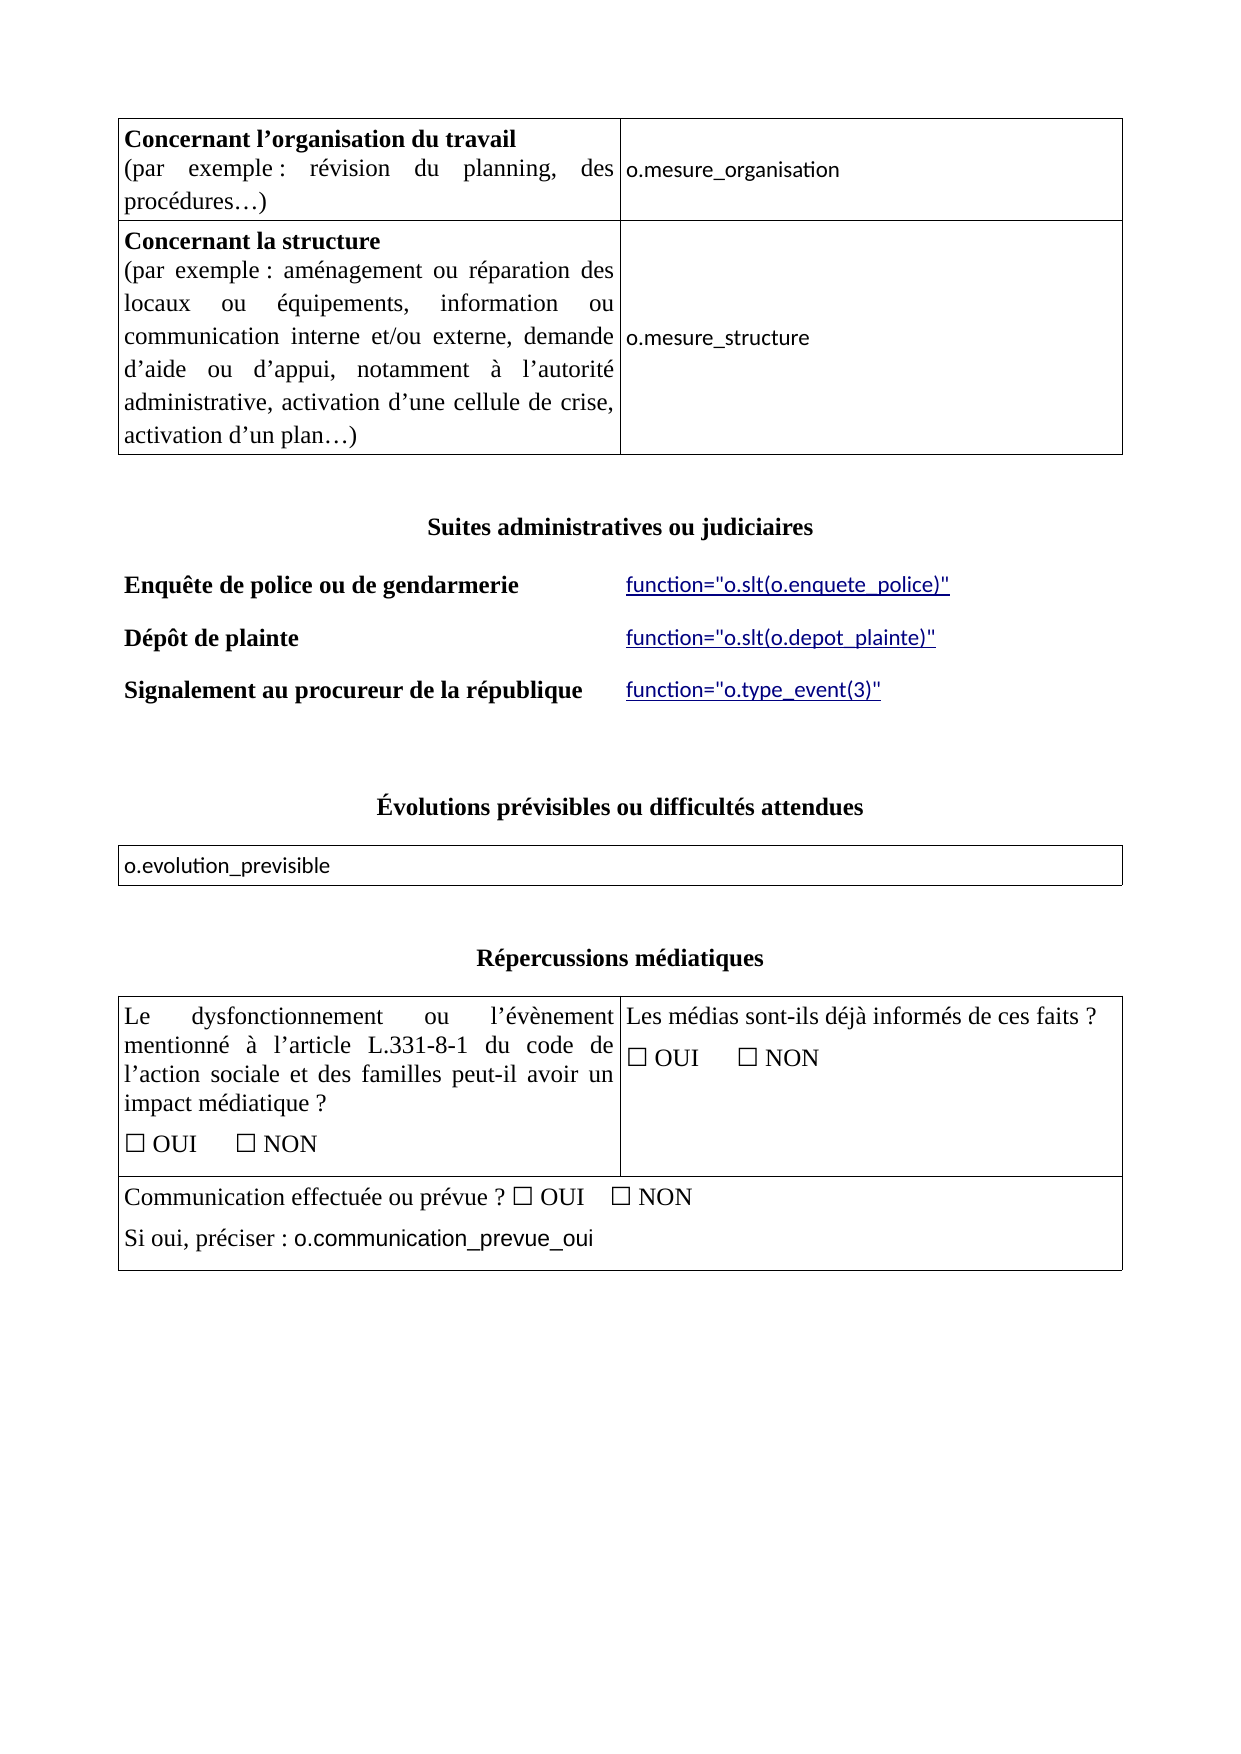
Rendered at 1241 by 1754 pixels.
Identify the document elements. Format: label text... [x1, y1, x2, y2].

table_cell function="o.type_event(3)" [620, 670, 1122, 722]
table_cell Signalement au procureur de la république [118, 670, 620, 722]
text Évolutions prévisibles ou difficultés attendues [118, 792, 1122, 821]
table_header Le dysfonctionnement ou l’évènement mentionné à l’article L.331-8-1 du code de l’action sociale et des familles peut-il avoir un impact médiatique ? ☐ OUI ☐ NON [119, 997, 620, 1176]
table_cell function="o.slt(o.depot_plainte)" [620, 617, 1122, 670]
table_header Enquête de police ou de gendarmerie [118, 564, 620, 617]
table_cell o.mesure_structure [621, 221, 1122, 454]
text Répercussions médiatiques [118, 943, 1122, 971]
table_cell Concernant la structure (par exemple : aménagement ou réparation des locaux ou équipements, information ou communication interne et/ou externe, demande d’aide ou d’appui, notamment à l’autorité administrative, activation d’une cellule de crise, activation d’un plan…) [119, 221, 620, 454]
table_header Les médias sont-ils déjà informés de ces faits ? ☐ OUI ☐ NON [621, 997, 1122, 1176]
table_cell Communication effectuée ou prévue ? ☐ OUI ☐ NON Si oui, préciser : o.communication_prevue_oui [119, 1177, 1122, 1270]
table_cell Dépôt de plainte [118, 617, 620, 670]
table_cell Concernant l’organisation du travail (par exemple : révision du planning, des procédures…) [119, 119, 620, 220]
text Suites administratives ou judiciaires [118, 512, 1122, 541]
table_header function="o.slt(o.enquete_police)" [620, 564, 1122, 617]
table_header o.evolution_previsible [119, 846, 1122, 885]
table_cell o.mesure_organisation [621, 119, 1122, 220]
